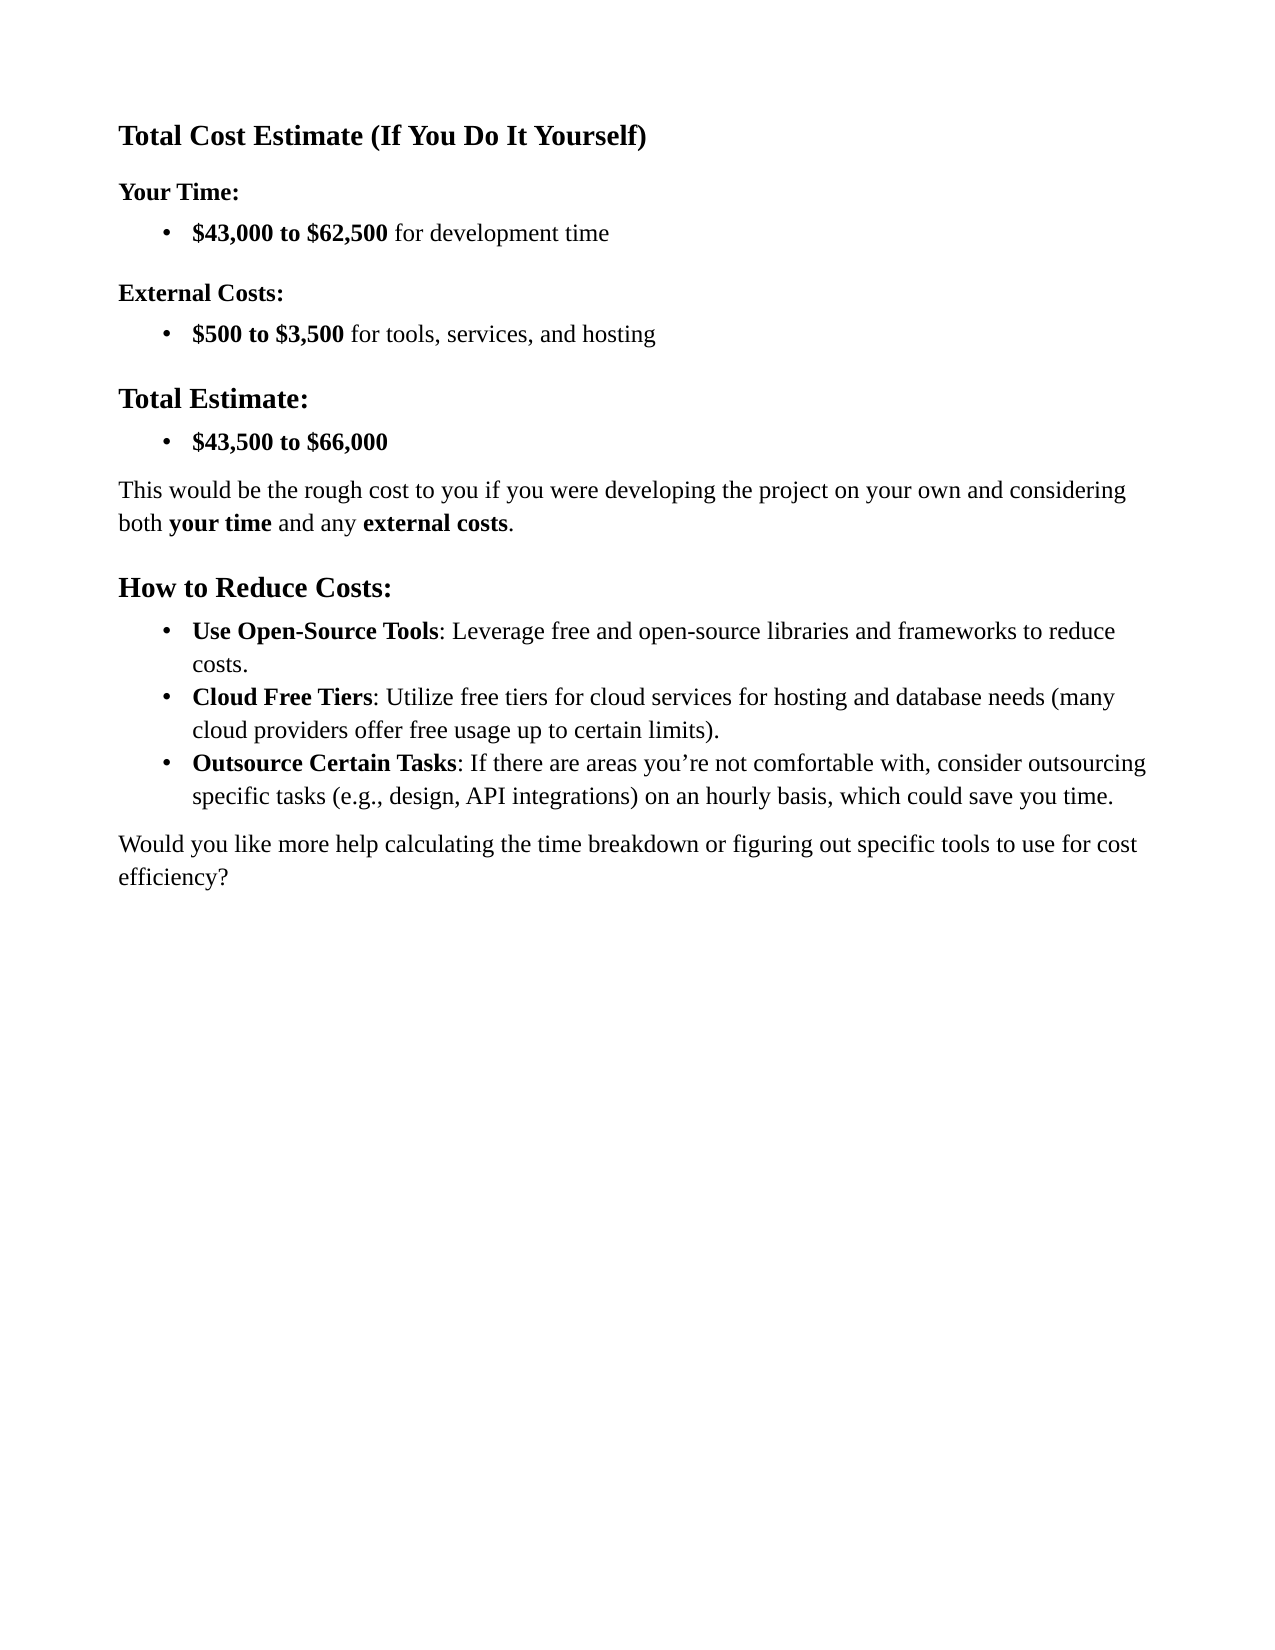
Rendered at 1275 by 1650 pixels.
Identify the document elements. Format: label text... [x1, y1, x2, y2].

subtitle Your Time: [118, 177, 1157, 205]
subtitle Total Cost Estimate (If You Do It Yourself) [118, 118, 1157, 152]
list Use Open-Source Tools: Leverage free and open-source libraries and frameworks to reduce costs. [162, 616, 1157, 678]
subtitle External Costs: [118, 278, 1157, 307]
text This would be the rough cost to you if you were developing the project on your own and considering both your time and any external costs. [118, 475, 1157, 537]
text Would you like more help calculating the time breakdown or figuring out specific tools to use for cost efficiency? [118, 829, 1157, 891]
list $43,500 to $66,000 [162, 427, 1157, 456]
list $43,000 to $62,500 for development time [162, 218, 1157, 247]
subtitle Total Estimate: [118, 381, 1157, 415]
list Cloud Free Tiers: Utilize free tiers for cloud services for hosting and database needs (many cloud providers offer free usage up to certain limits). [162, 682, 1157, 744]
subtitle How to Reduce Costs: [118, 570, 1157, 604]
list Outsource Certain Tasks: If there are areas you’re not comfortable with, consider outsourcing specific tasks (e.g., design, API integrations) on an hourly basis, which could save you time. [162, 748, 1157, 810]
list $500 to $3,500 for tools, services, and hosting [162, 319, 1157, 348]
